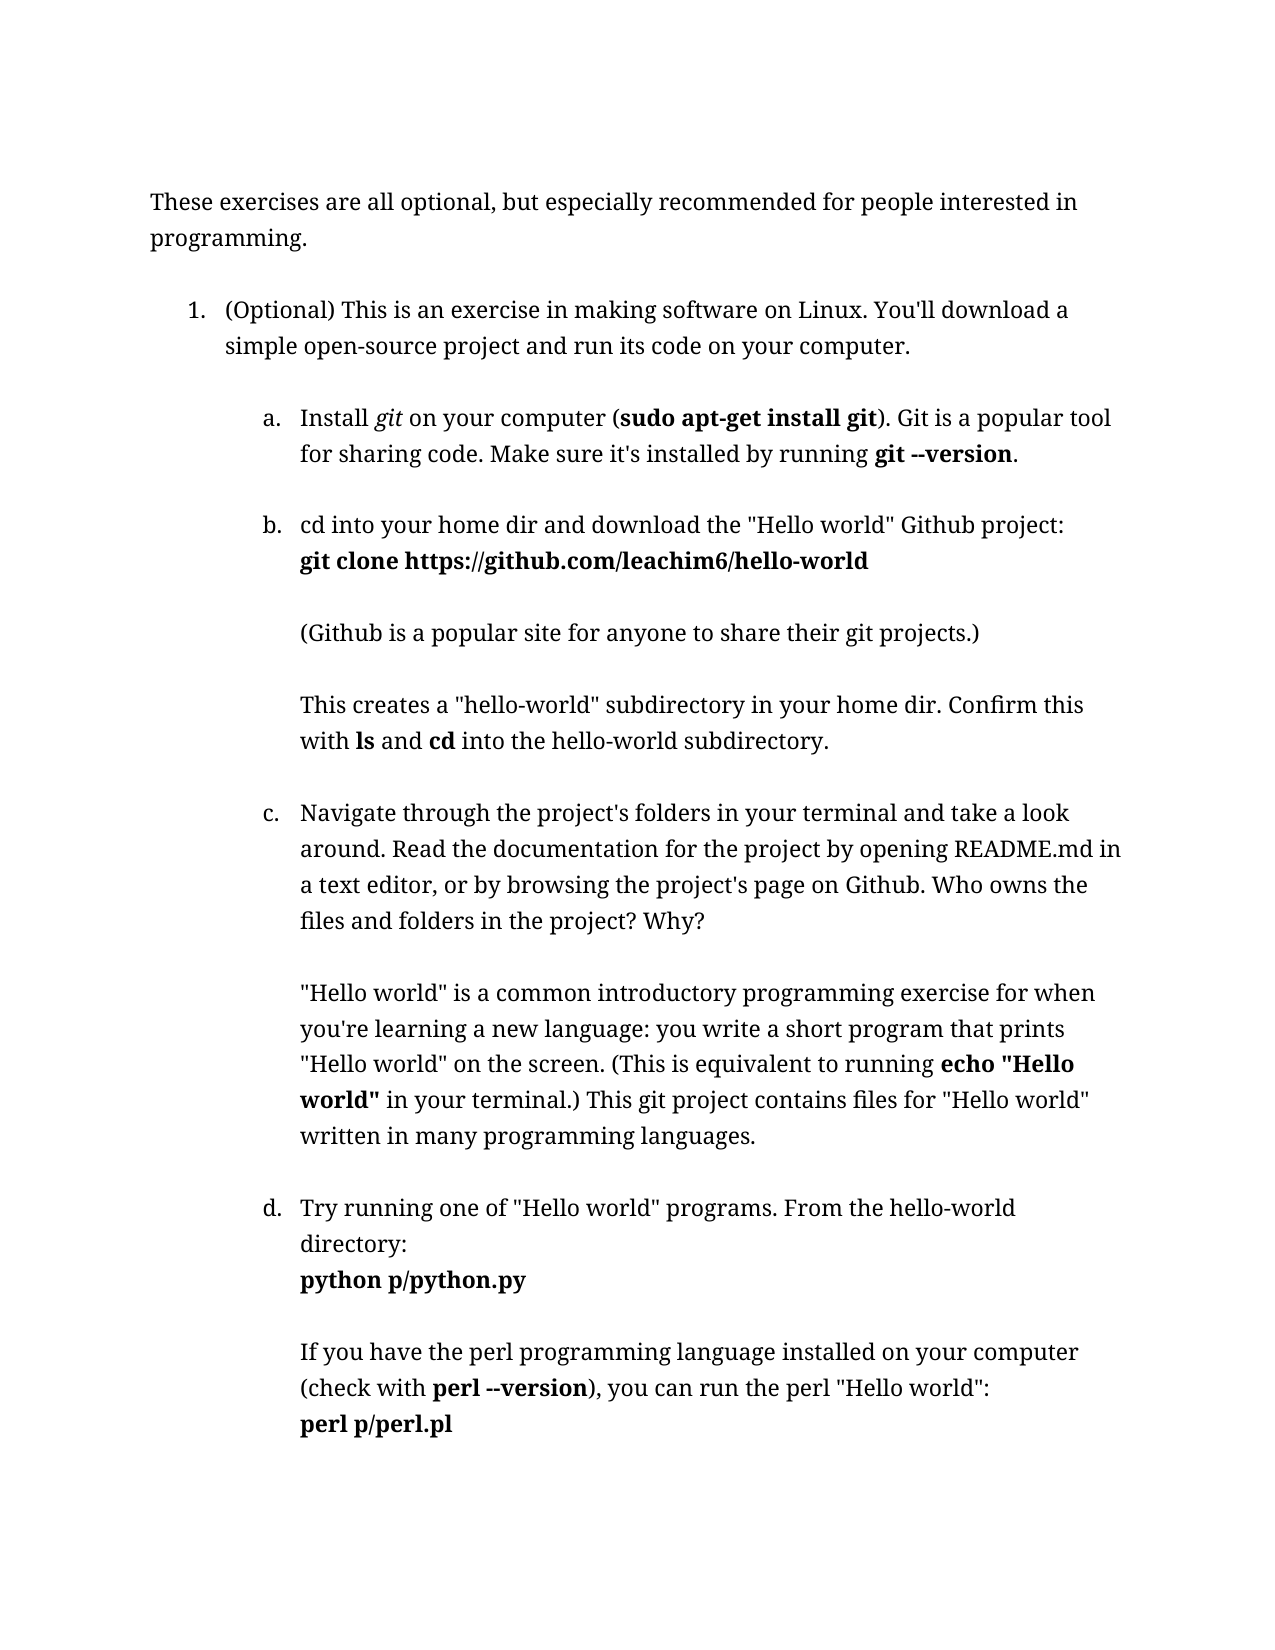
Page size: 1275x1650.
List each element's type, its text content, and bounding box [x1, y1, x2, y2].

list (Optional) This is an exercise in making software on Linux. You'll download a simple open-source project and run its code on your computer. [187, 294, 1125, 397]
text These exercises are all optional, but especially recommended for people interested in programming. [150, 186, 1125, 253]
list Navigate through the project's folders in your terminal and take a look around. Read the documentation for the project by opening README.md in a text editor, or by browsing the project's page on Github. Who owns the files and folders in the project? Why? "Hello world" is a common introductory programming exercise for when you're learning a new language: you write a short program that prints "Hello world" on the screen. (This is equivalent to running echo "Hello world" in your terminal.) This git project contains files for "Hello world" written in many programming languages. [262, 797, 1125, 1187]
list Install git on your computer (sudo apt-get install git). Git is a popular tool for sharing code. Make sure it's installed by running git --version. [262, 402, 1125, 505]
list Try running one of "Hello world" programs. From the hello-world directory: python p/python.py If you have the perl programming language installed on your computer (check with perl --version), you can run the perl "Hello world": perl p/perl.pl [262, 1192, 1125, 1475]
list cd into your home dir and download the "Hello world" Github project: git clone https://github.com/leachim6/hello-world (Github is a popular site for anyone to share their git projects.) This creates a "hello-world" subdirectory in your home dir. Confirm this with ls and cd into the hello-world subdirectory. [262, 509, 1125, 792]
